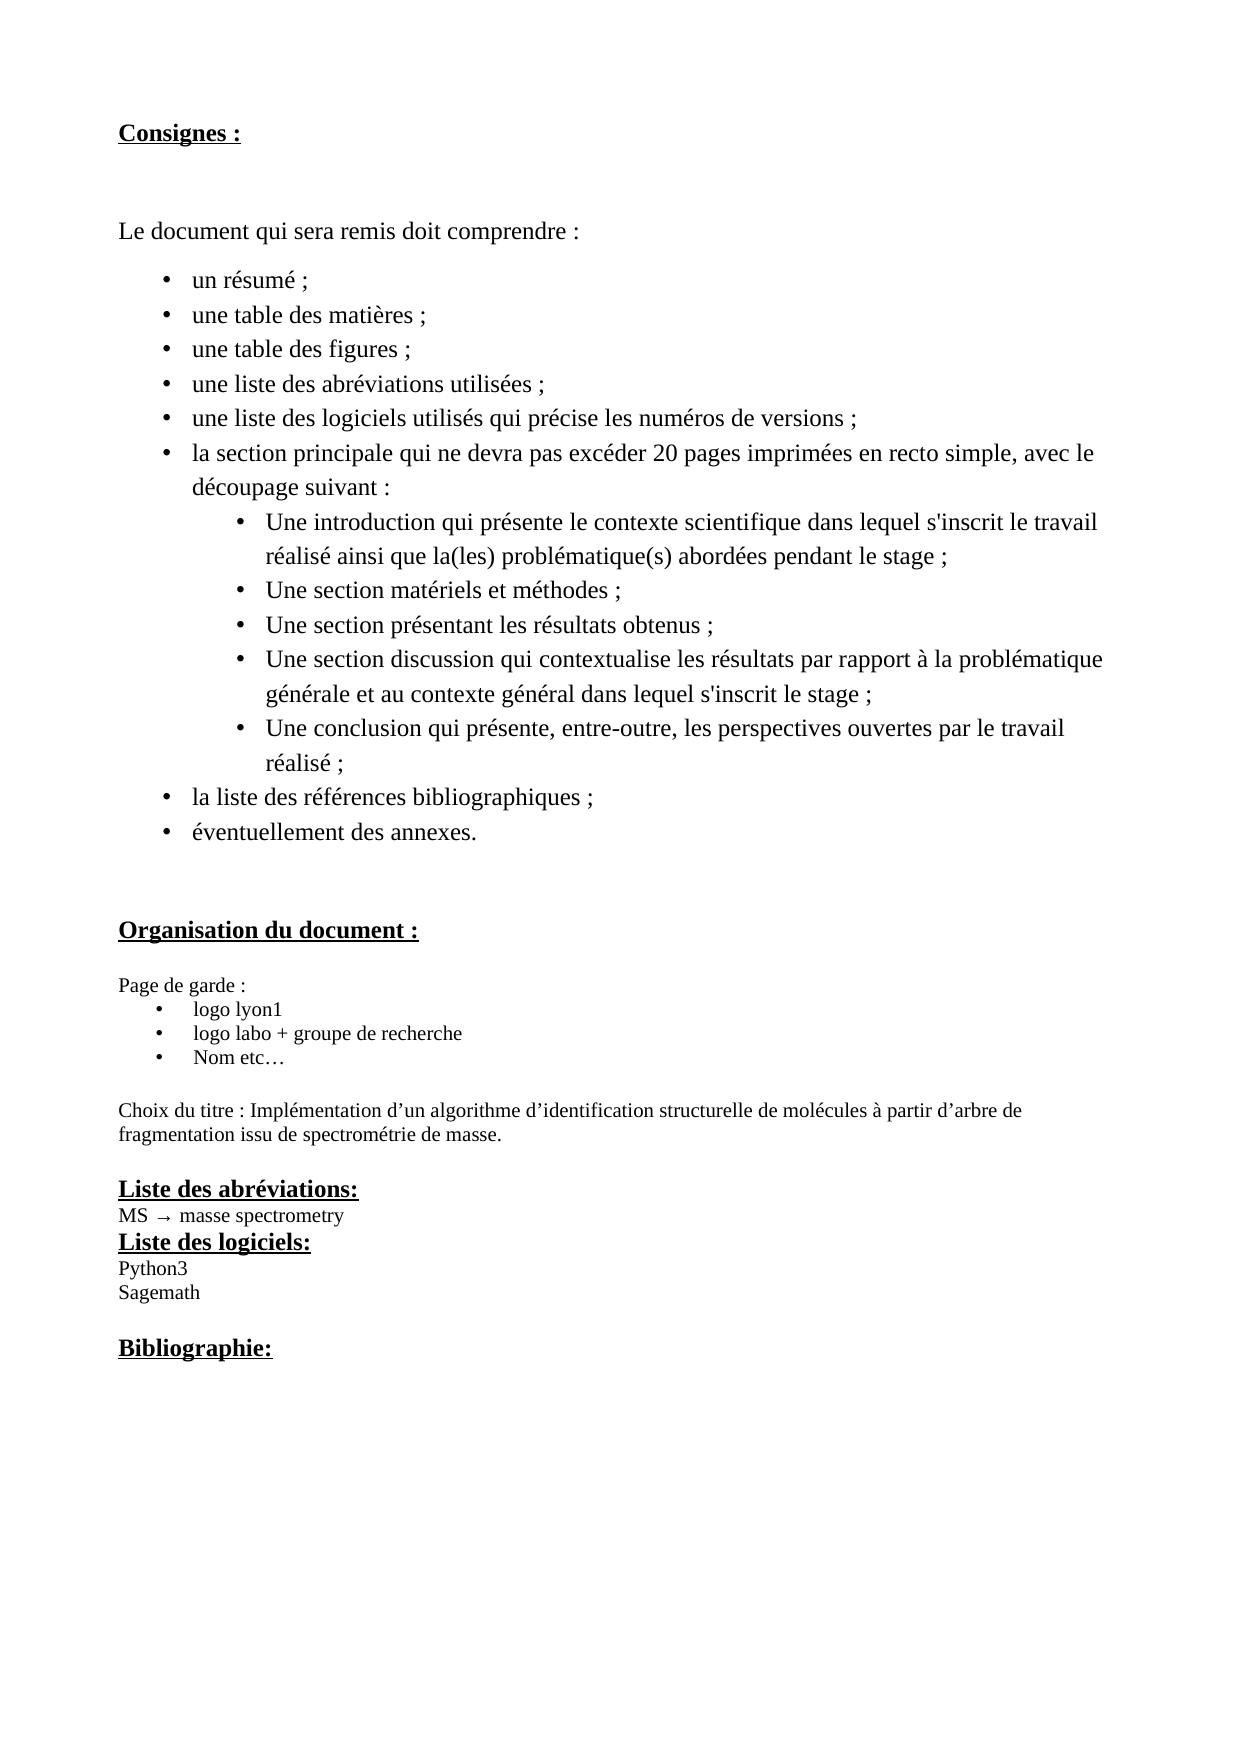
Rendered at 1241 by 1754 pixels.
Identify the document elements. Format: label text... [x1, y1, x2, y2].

text Sagemath [118, 1280, 1122, 1304]
text Le document qui sera remis doit comprendre : [118, 216, 1122, 245]
text MS → masse spectrometry [118, 1203, 1122, 1227]
text Liste des logiciels: [118, 1227, 1122, 1256]
text Bibliographie: [118, 1333, 1122, 1362]
text Choix du titre : Implémentation d’un algorithme d’identification structurelle de molécules à partir d’arbre de fragmentation issu de spectrométrie de masse. [118, 1098, 1122, 1146]
list une liste des logiciels utilisés qui précise les numéros de versions ; [162, 403, 1122, 432]
text Consignes : [118, 118, 1122, 147]
list la section principale qui ne devra pas excéder 20 pages imprimées en recto simple, avec le découpage suivant : [162, 438, 1122, 501]
text Python3 [118, 1256, 1122, 1280]
list éventuellement des annexes. [162, 817, 1122, 846]
text Organisation du document : [118, 915, 1122, 944]
text Page de garde : [118, 973, 1122, 997]
list Une section présentant les résultats obtenus ; [236, 610, 1122, 639]
text Liste des abréviations: [118, 1174, 1122, 1203]
list logo lyon1 [156, 997, 1122, 1021]
list Une section matériels et méthodes ; [236, 576, 1122, 604]
list une table des matières ; [162, 300, 1122, 328]
list logo labo + groupe de recherche [156, 1021, 1122, 1045]
list Une conclusion qui présente, entre-outre, les perspectives ouvertes par le travail réalisé ; [236, 713, 1122, 777]
list une table des figures ; [162, 334, 1122, 363]
list une liste des abréviations utilisées ; [162, 369, 1122, 397]
list Une section discussion qui contextualise les résultats par rapport à la problématique générale et au contexte général dans lequel s'inscrit le stage ; [236, 644, 1122, 708]
list Une introduction qui présente le contexte scientifique dans lequel s'inscrit le travail réalisé ainsi que la(les) problématique(s) abordées pendant le stage ; [236, 507, 1122, 570]
list la liste des références bibliographiques ; [162, 782, 1122, 811]
list un résumé ; [162, 265, 1122, 294]
list Nom etc… [156, 1045, 1122, 1069]
